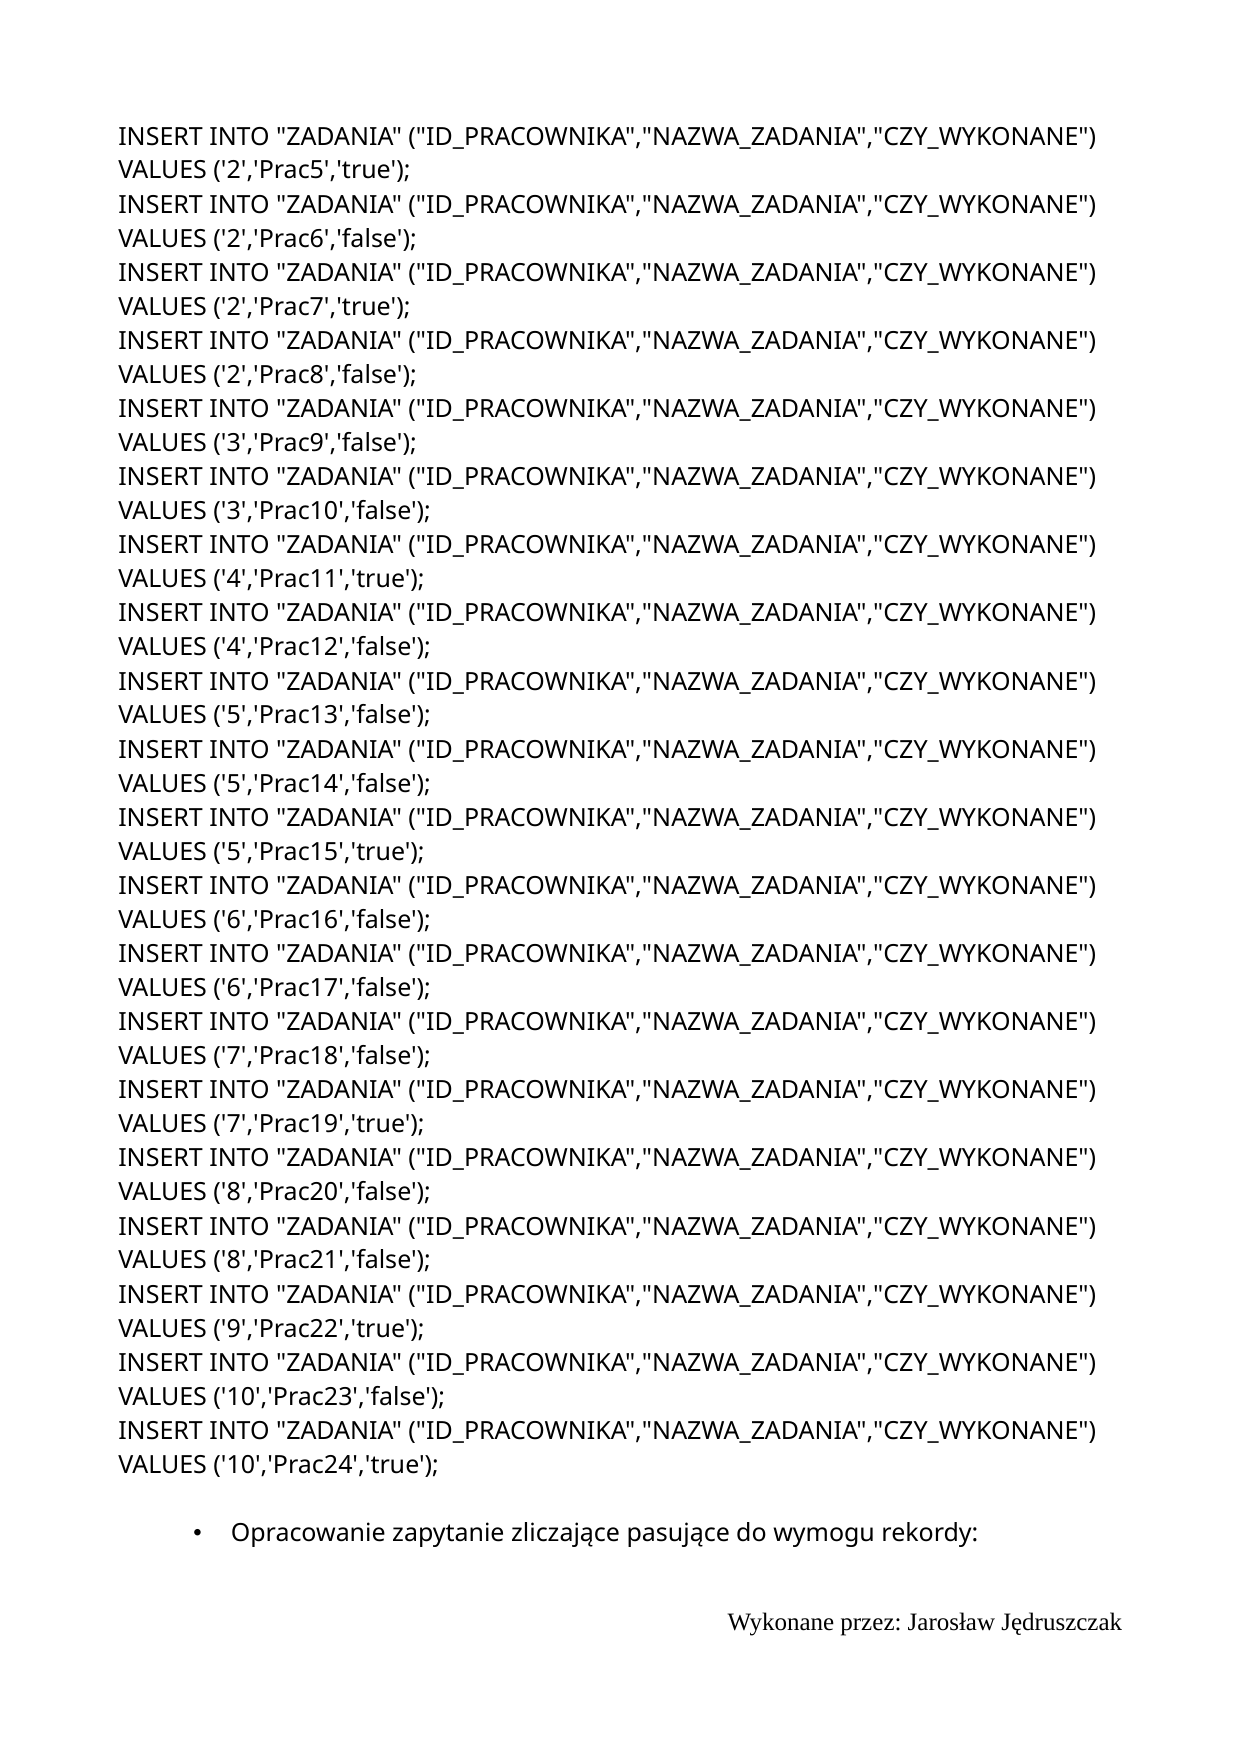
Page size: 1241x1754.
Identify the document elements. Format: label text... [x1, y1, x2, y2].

text VALUES ('4','Prac11','true'); [118, 561, 1122, 595]
text VALUES ('10','Prac24','true'); [118, 1447, 1122, 1481]
list Opracowanie zapytanie zliczające pasujące do wymogu rekordy: [193, 1515, 1122, 1549]
text INSERT INTO "ZADANIA" ("ID_PRACOWNIKA","NAZWA_ZADANIA","CZY_WYKONANE") [118, 731, 1122, 765]
text INSERT INTO "ZADANIA" ("ID_PRACOWNIKA","NAZWA_ZADANIA","CZY_WYKONANE") [118, 186, 1122, 220]
text INSERT INTO "ZADANIA" ("ID_PRACOWNIKA","NAZWA_ZADANIA","CZY_WYKONANE") [118, 1004, 1122, 1038]
text INSERT INTO "ZADANIA" ("ID_PRACOWNIKA","NAZWA_ZADANIA","CZY_WYKONANE") [118, 1140, 1122, 1174]
text INSERT INTO "ZADANIA" ("ID_PRACOWNIKA","NAZWA_ZADANIA","CZY_WYKONANE") [118, 1208, 1122, 1242]
text INSERT INTO "ZADANIA" ("ID_PRACOWNIKA","NAZWA_ZADANIA","CZY_WYKONANE") [118, 391, 1122, 425]
text VALUES ('2','Prac5','true'); [118, 152, 1122, 186]
text VALUES ('6','Prac16','false'); [118, 902, 1122, 936]
text INSERT INTO "ZADANIA" ("ID_PRACOWNIKA","NAZWA_ZADANIA","CZY_WYKONANE") [118, 799, 1122, 833]
text VALUES ('2','Prac7','true'); [118, 288, 1122, 322]
text VALUES ('5','Prac14','false'); [118, 765, 1122, 799]
text INSERT INTO "ZADANIA" ("ID_PRACOWNIKA","NAZWA_ZADANIA","CZY_WYKONANE") [118, 322, 1122, 357]
text VALUES ('5','Prac13','false'); [118, 697, 1122, 731]
text VALUES ('8','Prac20','false'); [118, 1174, 1122, 1208]
text INSERT INTO "ZADANIA" ("ID_PRACOWNIKA","NAZWA_ZADANIA","CZY_WYKONANE") [118, 663, 1122, 697]
text VALUES ('3','Prac10','false'); [118, 493, 1122, 527]
text VALUES ('3','Prac9','false'); [118, 425, 1122, 459]
text INSERT INTO "ZADANIA" ("ID_PRACOWNIKA","NAZWA_ZADANIA","CZY_WYKONANE") [118, 118, 1122, 152]
text INSERT INTO "ZADANIA" ("ID_PRACOWNIKA","NAZWA_ZADANIA","CZY_WYKONANE") [118, 527, 1122, 561]
text VALUES ('2','Prac6','false'); [118, 220, 1122, 254]
text INSERT INTO "ZADANIA" ("ID_PRACOWNIKA","NAZWA_ZADANIA","CZY_WYKONANE") [118, 254, 1122, 288]
text INSERT INTO "ZADANIA" ("ID_PRACOWNIKA","NAZWA_ZADANIA","CZY_WYKONANE") [118, 1276, 1122, 1310]
text INSERT INTO "ZADANIA" ("ID_PRACOWNIKA","NAZWA_ZADANIA","CZY_WYKONANE") [118, 867, 1122, 902]
text INSERT INTO "ZADANIA" ("ID_PRACOWNIKA","NAZWA_ZADANIA","CZY_WYKONANE") [118, 936, 1122, 970]
text VALUES ('10','Prac23','false'); [118, 1378, 1122, 1412]
text INSERT INTO "ZADANIA" ("ID_PRACOWNIKA","NAZWA_ZADANIA","CZY_WYKONANE") [118, 1072, 1122, 1106]
text INSERT INTO "ZADANIA" ("ID_PRACOWNIKA","NAZWA_ZADANIA","CZY_WYKONANE") [118, 1344, 1122, 1378]
text VALUES ('8','Prac21','false'); [118, 1242, 1122, 1276]
text INSERT INTO "ZADANIA" ("ID_PRACOWNIKA","NAZWA_ZADANIA","CZY_WYKONANE") [118, 595, 1122, 629]
text VALUES ('7','Prac18','false'); [118, 1038, 1122, 1072]
text VALUES ('9','Prac22','true'); [118, 1310, 1122, 1344]
text INSERT INTO "ZADANIA" ("ID_PRACOWNIKA","NAZWA_ZADANIA","CZY_WYKONANE") [118, 1412, 1122, 1447]
text INSERT INTO "ZADANIA" ("ID_PRACOWNIKA","NAZWA_ZADANIA","CZY_WYKONANE") [118, 459, 1122, 493]
text VALUES ('5','Prac15','true'); [118, 833, 1122, 867]
text VALUES ('6','Prac17','false'); [118, 970, 1122, 1004]
text VALUES ('4','Prac12','false'); [118, 629, 1122, 663]
text VALUES ('2','Prac8','false'); [118, 357, 1122, 391]
text VALUES ('7','Prac19','true'); [118, 1106, 1122, 1140]
